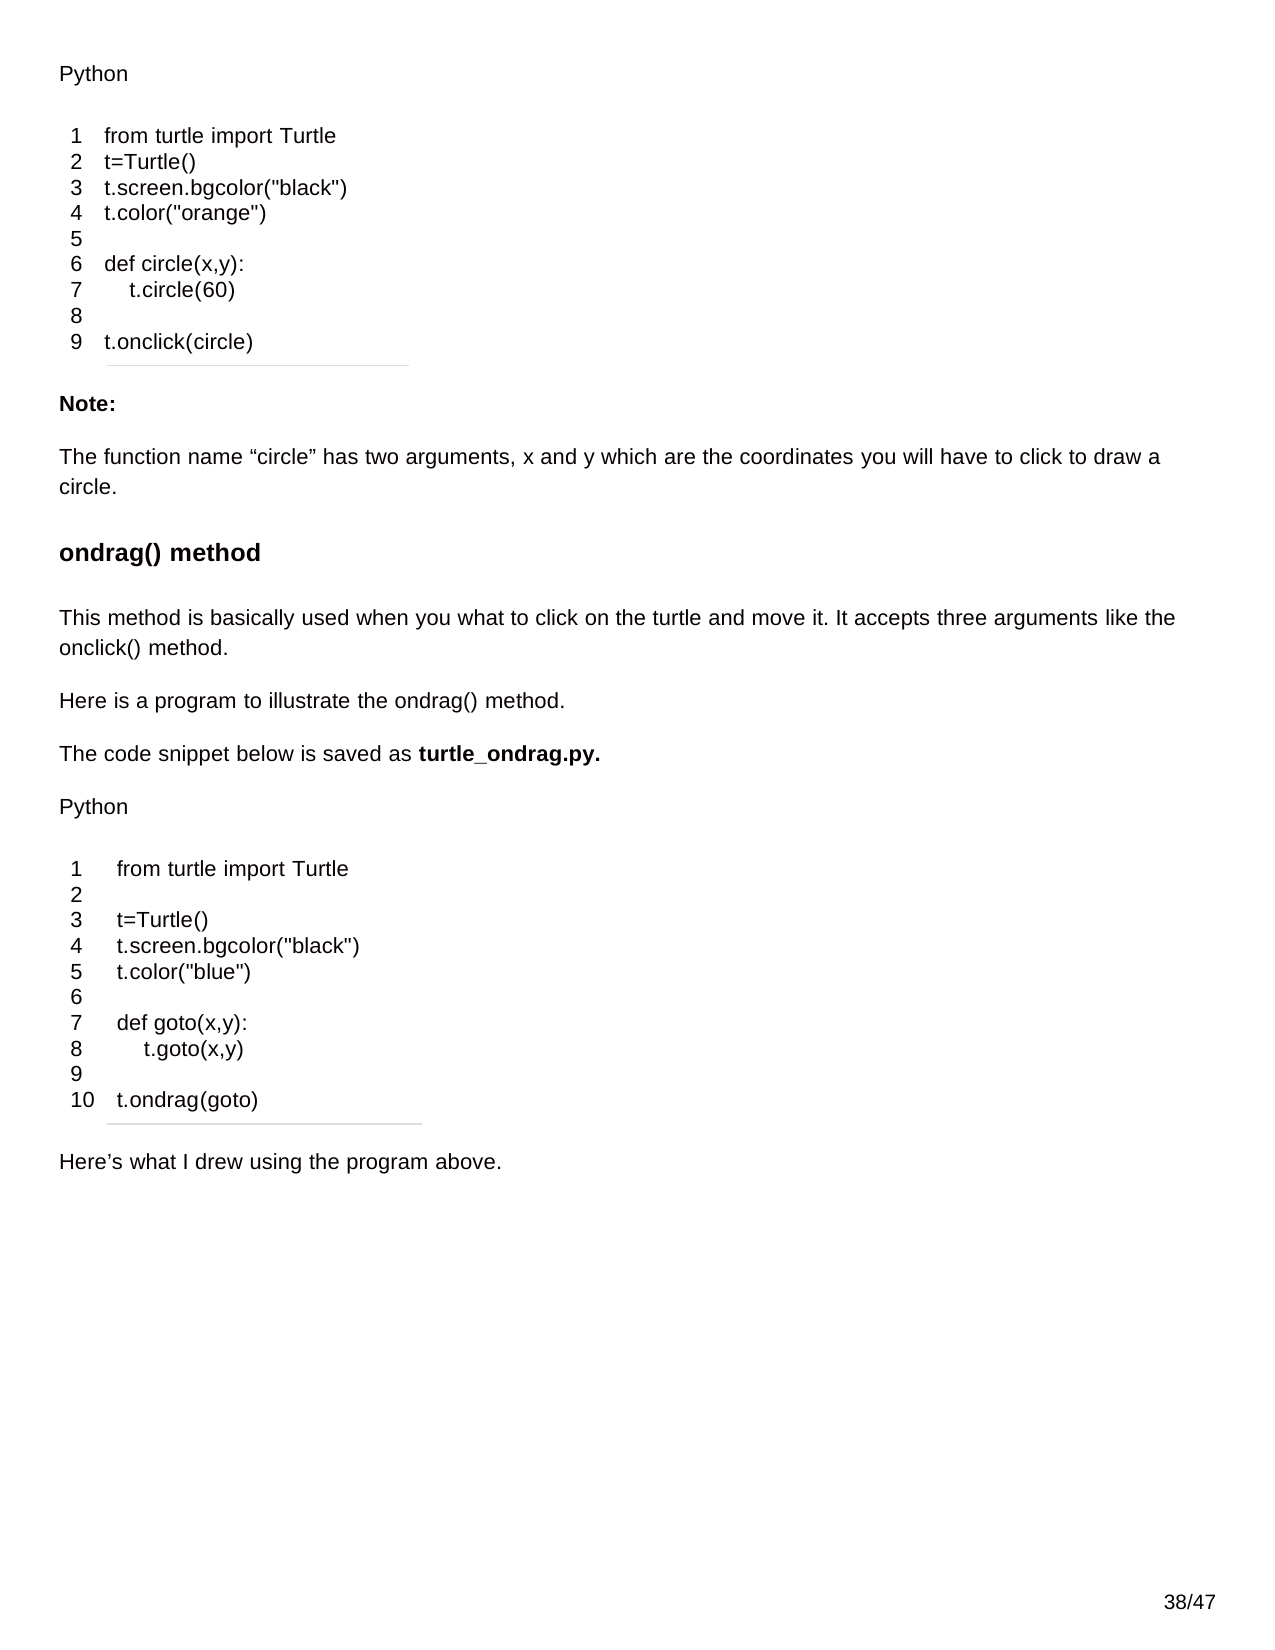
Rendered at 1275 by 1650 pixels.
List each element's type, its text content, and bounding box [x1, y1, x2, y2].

text 10 t.ondrag(goto) [70, 1087, 1229, 1112]
text 3 t=Turtle() [70, 907, 1229, 933]
text 5 [70, 226, 1229, 251]
text 3 t.screen.bgcolor("black") [70, 174, 1229, 200]
text 7 def goto(x,y): [70, 1010, 1229, 1035]
text 2 t=Turtle() [70, 149, 1229, 174]
text 9 [70, 1061, 1229, 1086]
text 9 t.onclick(circle) [70, 328, 1229, 353]
text 4 t.screen.bgcolor("black") [70, 933, 1229, 958]
text This method is basically used when you what to click on the turtle and move it. It accepts three arguments like the onclick() method. [59, 605, 1189, 660]
text Note: [59, 391, 1229, 416]
text ondrag() method [59, 538, 1229, 567]
text 2 [70, 882, 1229, 907]
text Here is a program to illustrate the ondrag() method. The code snippet below is saved as turtle_ondrag.py. Python [59, 666, 608, 825]
text 1 from turtle import Turtle [70, 856, 1229, 881]
text 4 t.color("orange") [70, 200, 1229, 225]
text 5 t.color("blue") [70, 959, 1229, 984]
text 6 def circle(x,y): [70, 251, 1229, 277]
text 8 [70, 303, 1229, 328]
text 6 [70, 984, 1229, 1009]
text 8 t.goto(x,y) [70, 1036, 1229, 1061]
text The function name “circle” has two arguments, x and y which are the coordinates you will have to click to draw a circle. [59, 443, 1172, 499]
text Here’s what I drew using the program above. [59, 1149, 1229, 1174]
text 1 from turtle import Turtle [70, 123, 1229, 148]
text 7 t.circle(60) [70, 277, 1229, 302]
text Python [59, 61, 1229, 86]
